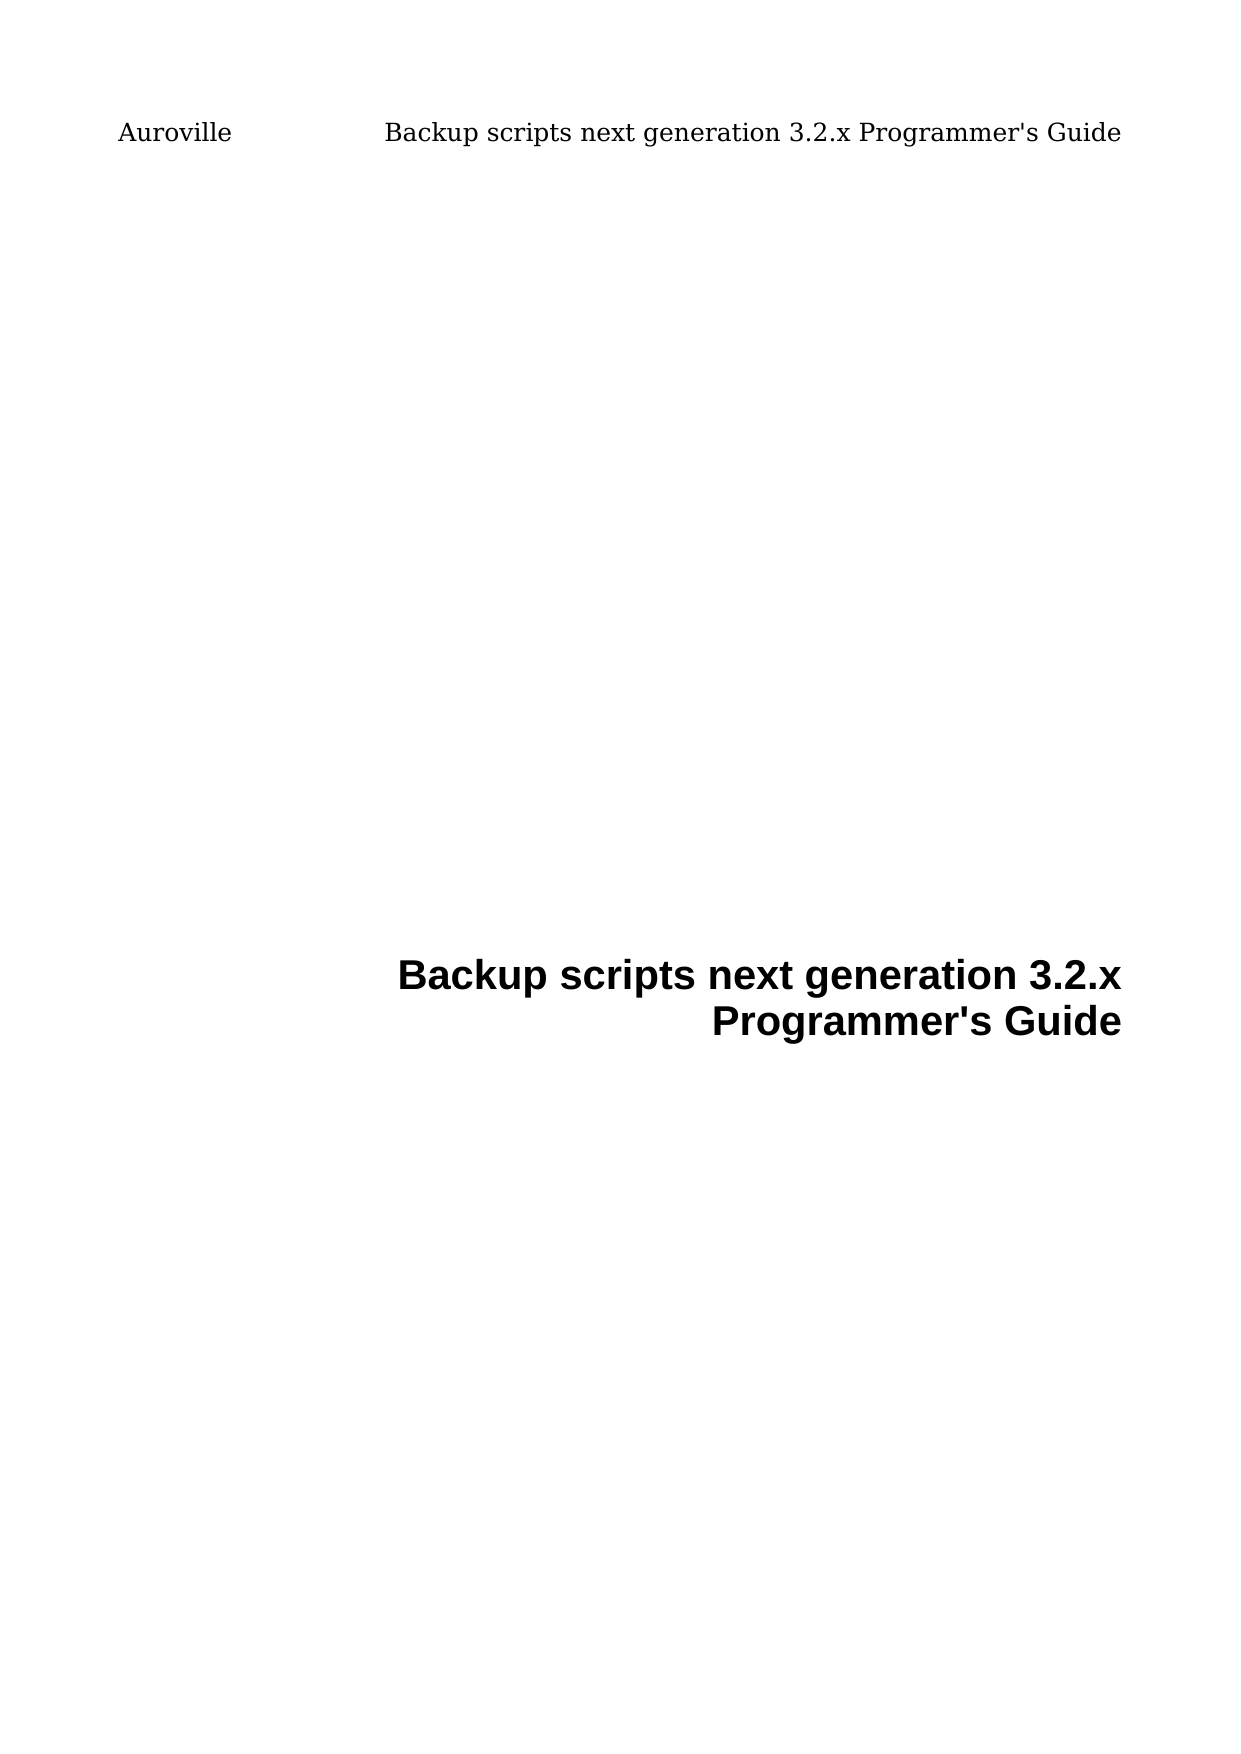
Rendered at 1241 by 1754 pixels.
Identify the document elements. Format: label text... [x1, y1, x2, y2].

text Auroville Backup scripts next generation 3.2.x Programmer's Guide [118, 118, 1122, 147]
text Backup scripts next generation 3.2.x Programmer's Guide [118, 951, 1122, 1044]
